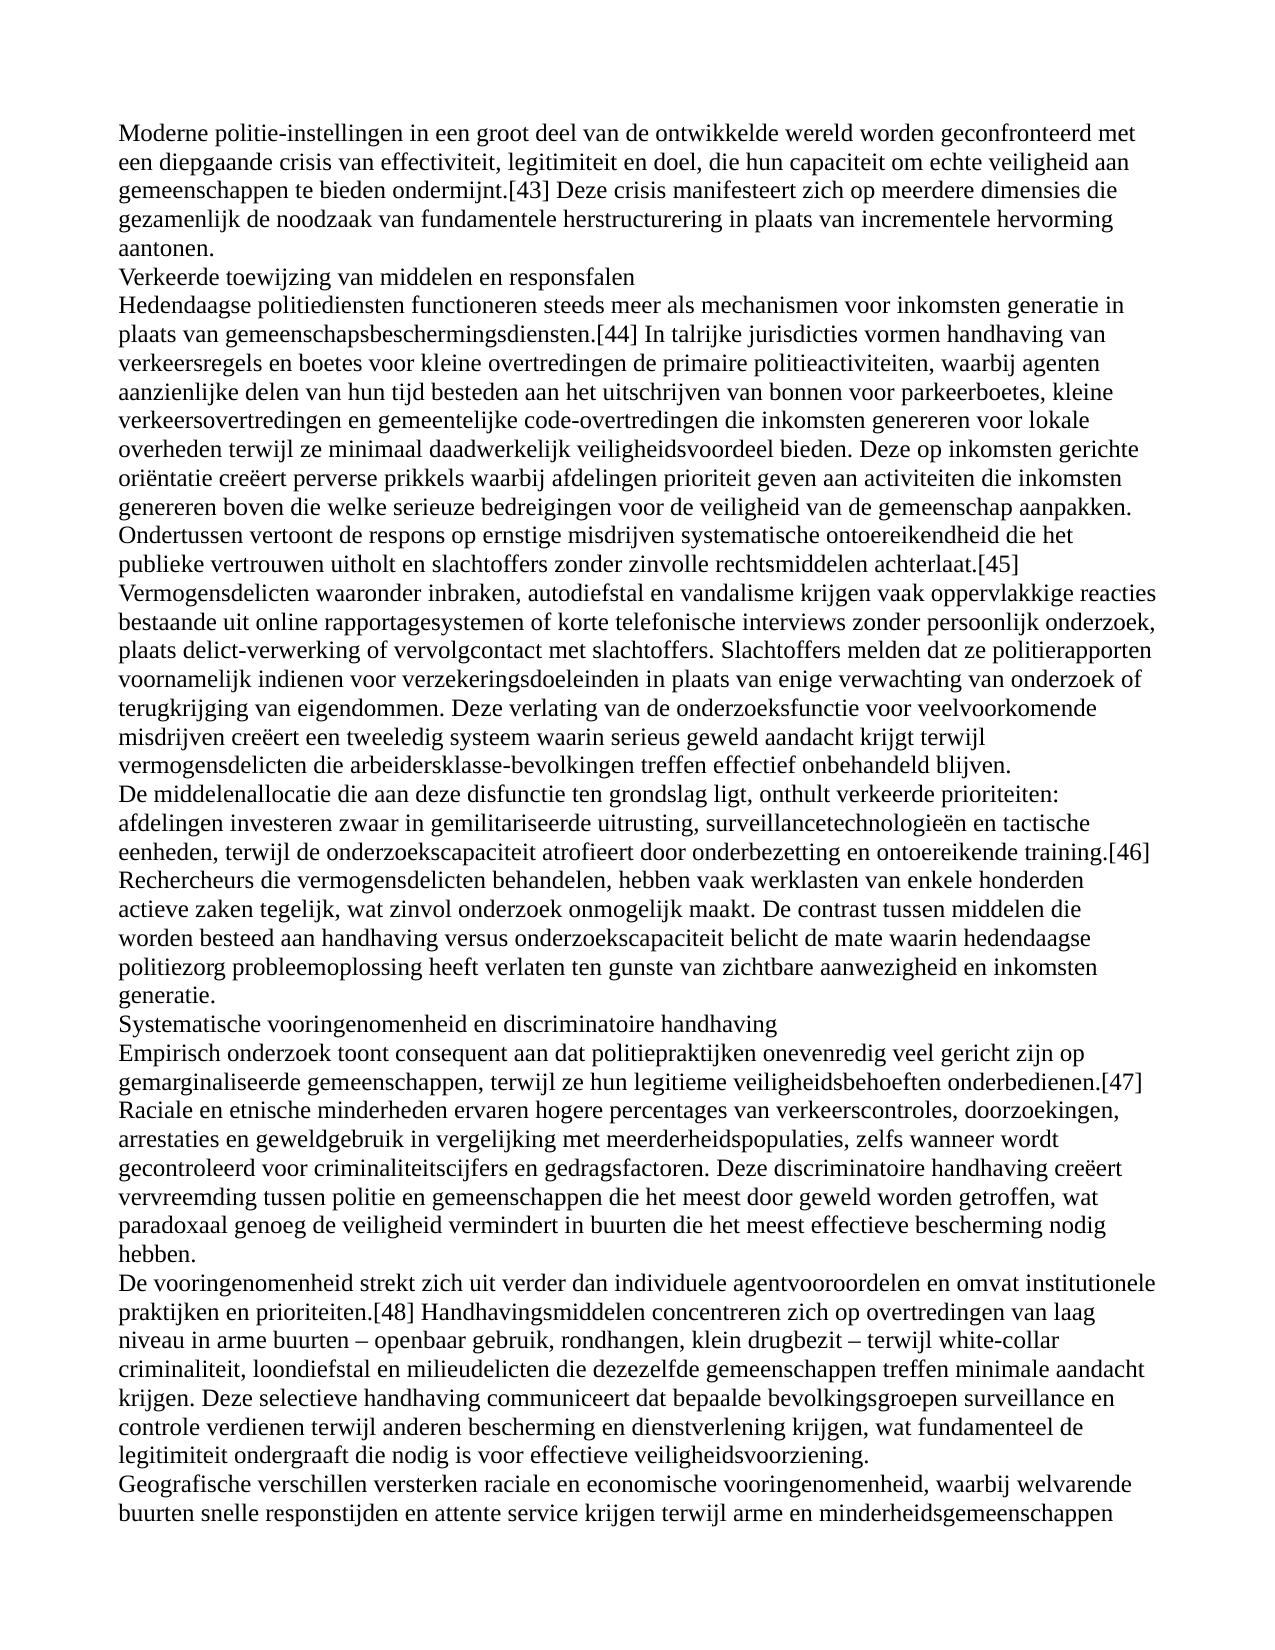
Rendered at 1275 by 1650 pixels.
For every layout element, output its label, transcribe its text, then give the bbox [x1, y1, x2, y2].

text Ondertussen vertoont de respons op ernstige misdrijven systematische ontoereikendheid die het publieke vertrouwen uitholt en slachtoffers zonder zinvolle rechtsmiddelen achterlaat.[45] Vermogensdelicten waaronder inbraken, autodiefstal en vandalisme krijgen vaak oppervlakkige reacties bestaande uit online rapportagesystemen of korte telefonische interviews zonder persoonlijk onderzoek, plaats delict-verwerking of vervolgcontact met slachtoffers. Slachtoffers melden dat ze politierapporten voornamelijk indienen voor verzekeringsdoeleinden in plaats van enige verwachting van onderzoek of terugkrijging van eigendommen. Deze verlating van de onderzoeksfunctie voor veelvoorkomende misdrijven creëert een tweeledig systeem waarin serieus geweld aandacht krijgt terwijl vermogensdelicten die arbeidersklasse-bevolkingen treffen effectief onbehandeld blijven. [118, 521, 1157, 779]
text De vooringenomenheid strekt zich uit verder dan individuele agentvooroordelen en omvat institutionele praktijken en prioriteiten.[48] Handhavingsmiddelen concentreren zich op overtredingen van laag niveau in arme buurten – openbaar gebruik, rondhangen, klein drugbezit – terwijl white-collar criminaliteit, loondiefstal en milieudelicten die dezezelfde gemeenschappen treffen minimale aandacht krijgen. Deze selectieve handhaving communiceert dat bepaalde bevolkingsgroepen surveillance en controle verdienen terwijl anderen bescherming en dienstverlening krijgen, wat fundamenteel de legitimiteit ondergraaft die nodig is voor effectieve veiligheidsvoorziening. [118, 1268, 1157, 1469]
text Geografische verschillen versterken raciale en economische vooringenomenheid, waarbij welvarende buurten snelle responstijden en attente service krijgen terwijl arme en minderheidsgemeenschappen [118, 1469, 1157, 1527]
text Empirisch onderzoek toont consequent aan dat politiepraktijken onevenredig veel gericht zijn op gemarginaliseerde gemeenschappen, terwijl ze hun legitieme veiligheidsbehoeften onderbedienen.[47] Raciale en etnische minderheden ervaren hogere percentages van verkeerscontroles, doorzoekingen, arrestaties en geweldgebruik in vergelijking met meerderheidspopulaties, zelfs wanneer wordt gecontroleerd voor criminaliteitscijfers en gedragsfactoren. Deze discriminatoire handhaving creëert vervreemding tussen politie en gemeenschappen die het meest door geweld worden getroffen, wat paradoxaal genoeg de veiligheid vermindert in buurten die het meest effectieve bescherming nodig hebben. [118, 1038, 1157, 1268]
text Verkeerde toewijzing van middelen en responsfalen [118, 262, 1157, 291]
text Hedendaagse politiediensten functioneren steeds meer als mechanismen voor inkomsten generatie in plaats van gemeenschapsbeschermingsdiensten.[44] In talrijke jurisdicties vormen handhaving van verkeersregels en boetes voor kleine overtredingen de primaire politieactiviteiten, waarbij agenten aanzienlijke delen van hun tijd besteden aan het uitschrijven van bonnen voor parkeerboetes, kleine verkeersovertredingen en gemeentelijke code-overtredingen die inkomsten genereren voor lokale overheden terwijl ze minimaal daadwerkelijk veiligheidsvoordeel bieden. Deze op inkomsten gerichte oriëntatie creëert perverse prikkels waarbij afdelingen prioriteit geven aan activiteiten die inkomsten genereren boven die welke serieuze bedreigingen voor de veiligheid van de gemeenschap aanpakken. [118, 291, 1157, 521]
text De middelenallocatie die aan deze disfunctie ten grondslag ligt, onthult verkeerde prioriteiten: afdelingen investeren zwaar in gemilitariseerde uitrusting, surveillancetechnologieën en tactische eenheden, terwijl de onderzoekscapaciteit atrofieert door onderbezetting en ontoereikende training.[46] Rechercheurs die vermogensdelicten behandelen, hebben vaak werklasten van enkele honderden actieve zaken tegelijk, wat zinvol onderzoek onmogelijk maakt. De contrast tussen middelen die worden besteed aan handhaving versus onderzoekscapaciteit belicht de mate waarin hedendaagse politiezorg probleemoplossing heeft verlaten ten gunste van zichtbare aanwezigheid en inkomsten generatie. [118, 779, 1157, 1009]
text Moderne politie-instellingen in een groot deel van de ontwikkelde wereld worden geconfronteerd met een diepgaande crisis van effectiviteit, legitimiteit en doel, die hun capaciteit om echte veiligheid aan gemeenschappen te bieden ondermijnt.[43] Deze crisis manifesteert zich op meerdere dimensies die gezamenlijk de noodzaak van fundamentele herstructurering in plaats van incrementele hervorming aantonen. [118, 118, 1157, 262]
text Systematische vooringenomenheid en discriminatoire handhaving [118, 1009, 1157, 1038]
